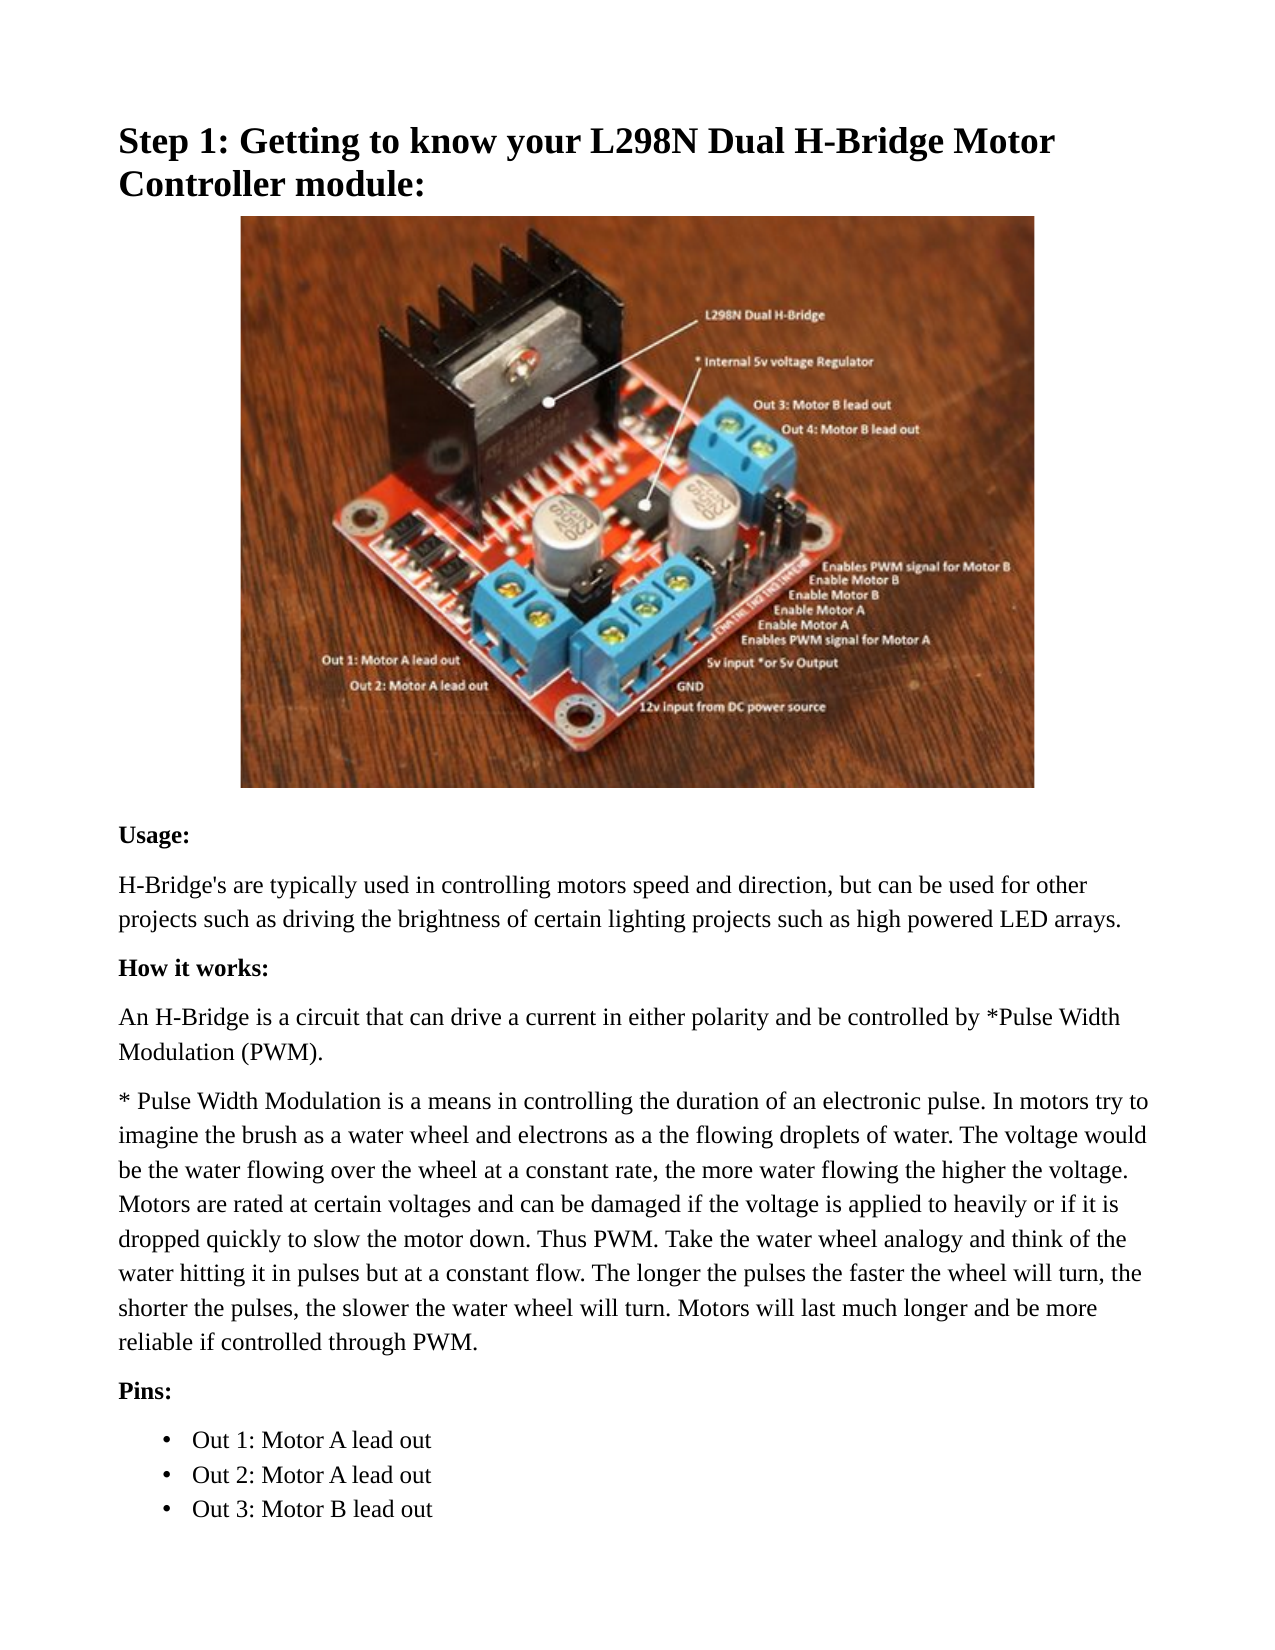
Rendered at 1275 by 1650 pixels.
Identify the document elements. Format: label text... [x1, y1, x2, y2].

text Usage: [118, 821, 1157, 849]
text An H-Bridge is a circuit that can drive a current in either polarity and be controlled by *Pulse Width Modulation (PWM). [118, 1002, 1157, 1066]
text Pins: [118, 1376, 1157, 1405]
text How it works: [118, 953, 1157, 982]
subtitle Step 1: Getting to know your L298N Dual H-Bridge Motor Controller module: [118, 118, 1157, 204]
text * Pulse Width Modulation is a means in controlling the duration of an electronic pulse. In motors try to imagine the brush as a water wheel and electrons as a the flowing droplets of water. The voltage would be the water flowing over the wheel at a constant rate, the more water flowing the higher the voltage. Motors are rated at certain voltages and can be damaged if the voltage is applied to heavily or if it is dropped quickly to slow the motor down. Thus PWM. Take the water wheel analogy and think of the water hitting it in pulses but at a constant flow. The longer the pulses the faster the wheel will turn, the shorter the pulses, the slower the water wheel will turn. Motors will last much longer and be more reliable if controlled through PWM. [118, 1086, 1157, 1356]
list Out 1: Motor A lead out [162, 1425, 1157, 1454]
list Out 2: Motor A lead out [162, 1460, 1157, 1488]
picture [240, 216, 1035, 788]
list Out 3: Motor B lead out [162, 1494, 1157, 1523]
text H-Bridge's are typically used in controlling motors speed and direction, but can be used for other projects such as driving the brightness of certain lighting projects such as high powered LED arrays. [118, 870, 1157, 933]
